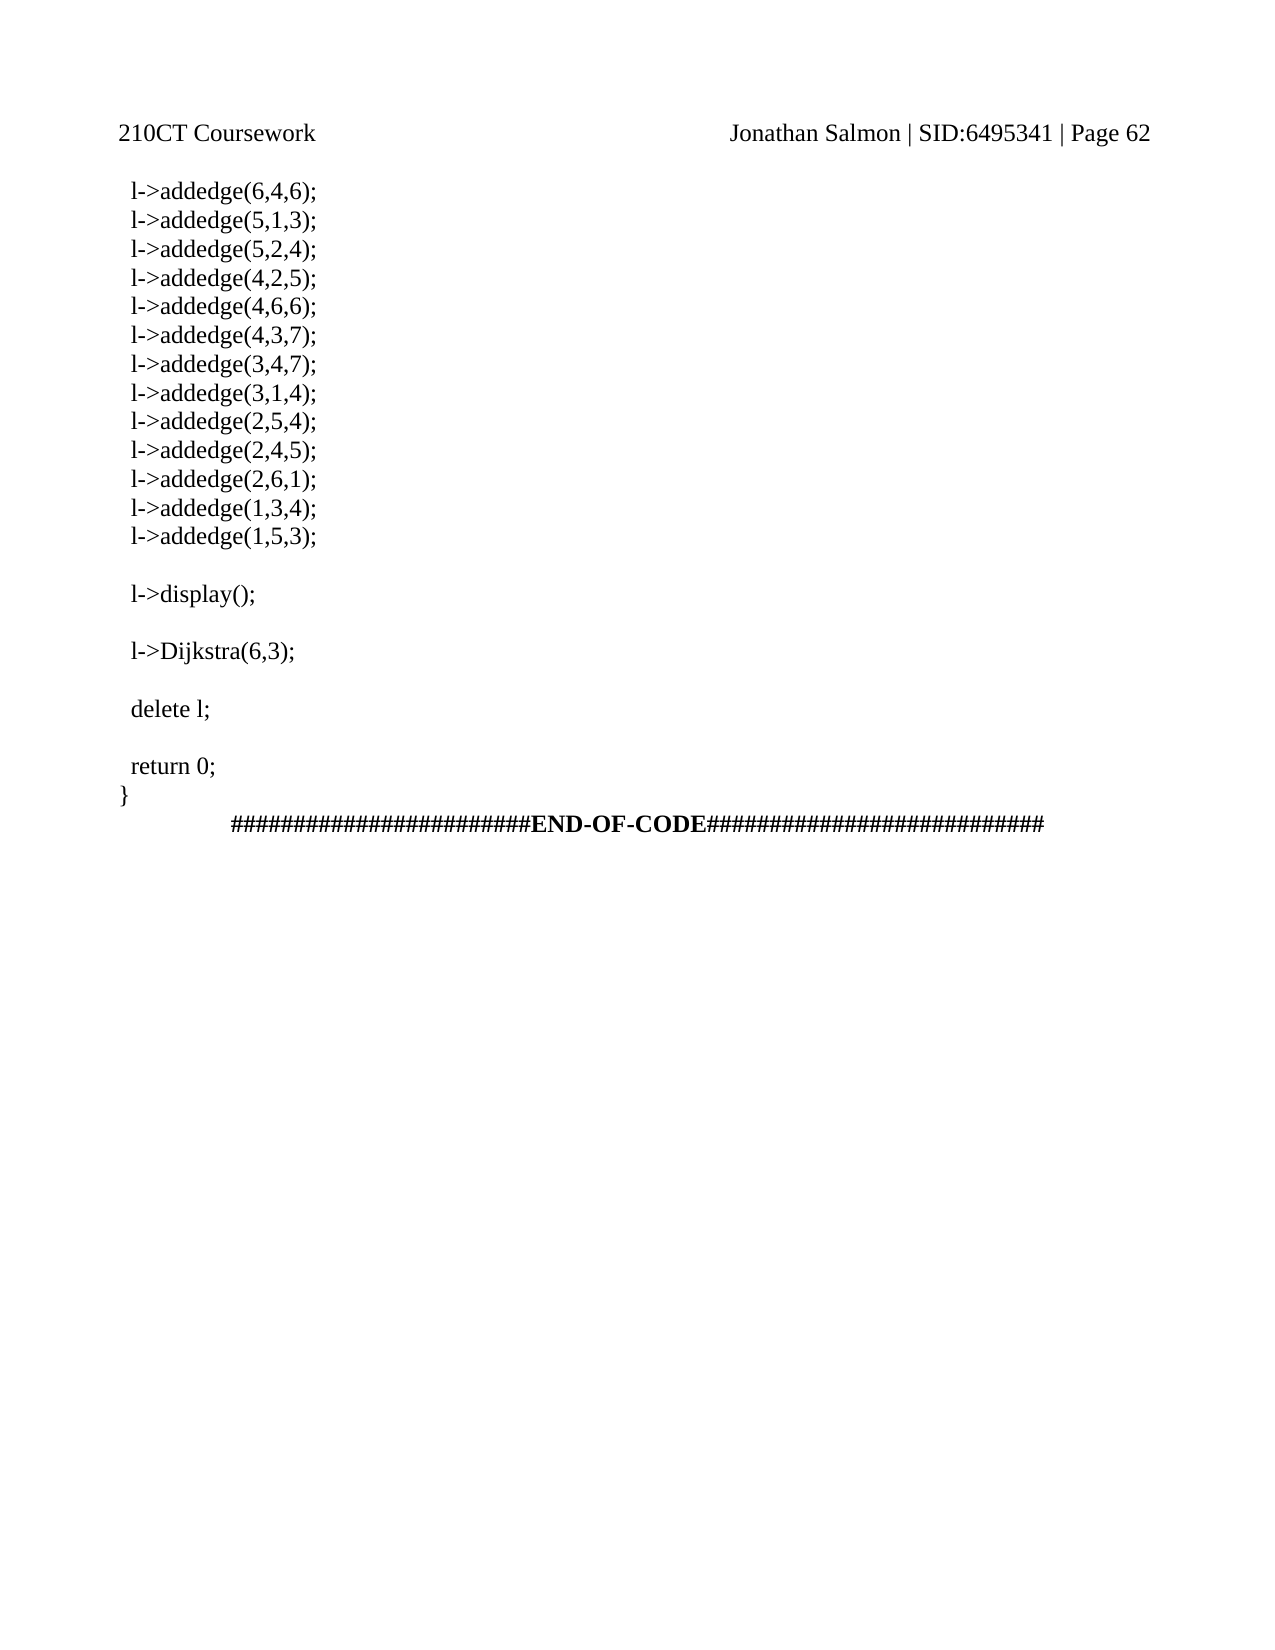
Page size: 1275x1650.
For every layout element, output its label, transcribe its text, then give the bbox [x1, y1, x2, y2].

text l->addedge(2,6,1); [118, 464, 1157, 493]
text ########################END-OF-CODE########################### [118, 809, 1157, 838]
text delete l; [118, 694, 1157, 723]
text l->Dijkstra(6,3); [118, 636, 1157, 665]
text l->addedge(3,4,7); [118, 349, 1157, 378]
text l->addedge(2,4,5); [118, 435, 1157, 464]
text l->addedge(2,5,4); [118, 406, 1157, 435]
text l->addedge(4,6,6); [118, 291, 1157, 320]
text } [118, 780, 1157, 809]
text l->addedge(6,4,6); [118, 176, 1157, 205]
text l->addedge(4,2,5); [118, 263, 1157, 291]
text return 0; [118, 751, 1157, 780]
text l->addedge(5,1,3); [118, 205, 1157, 234]
text l->display(); [118, 579, 1157, 608]
text l->addedge(4,3,7); [118, 320, 1157, 349]
text l->addedge(1,5,3); [118, 521, 1157, 550]
text l->addedge(5,2,4); [118, 234, 1157, 263]
text l->addedge(3,1,4); [118, 378, 1157, 406]
text l->addedge(1,3,4); [118, 493, 1157, 521]
